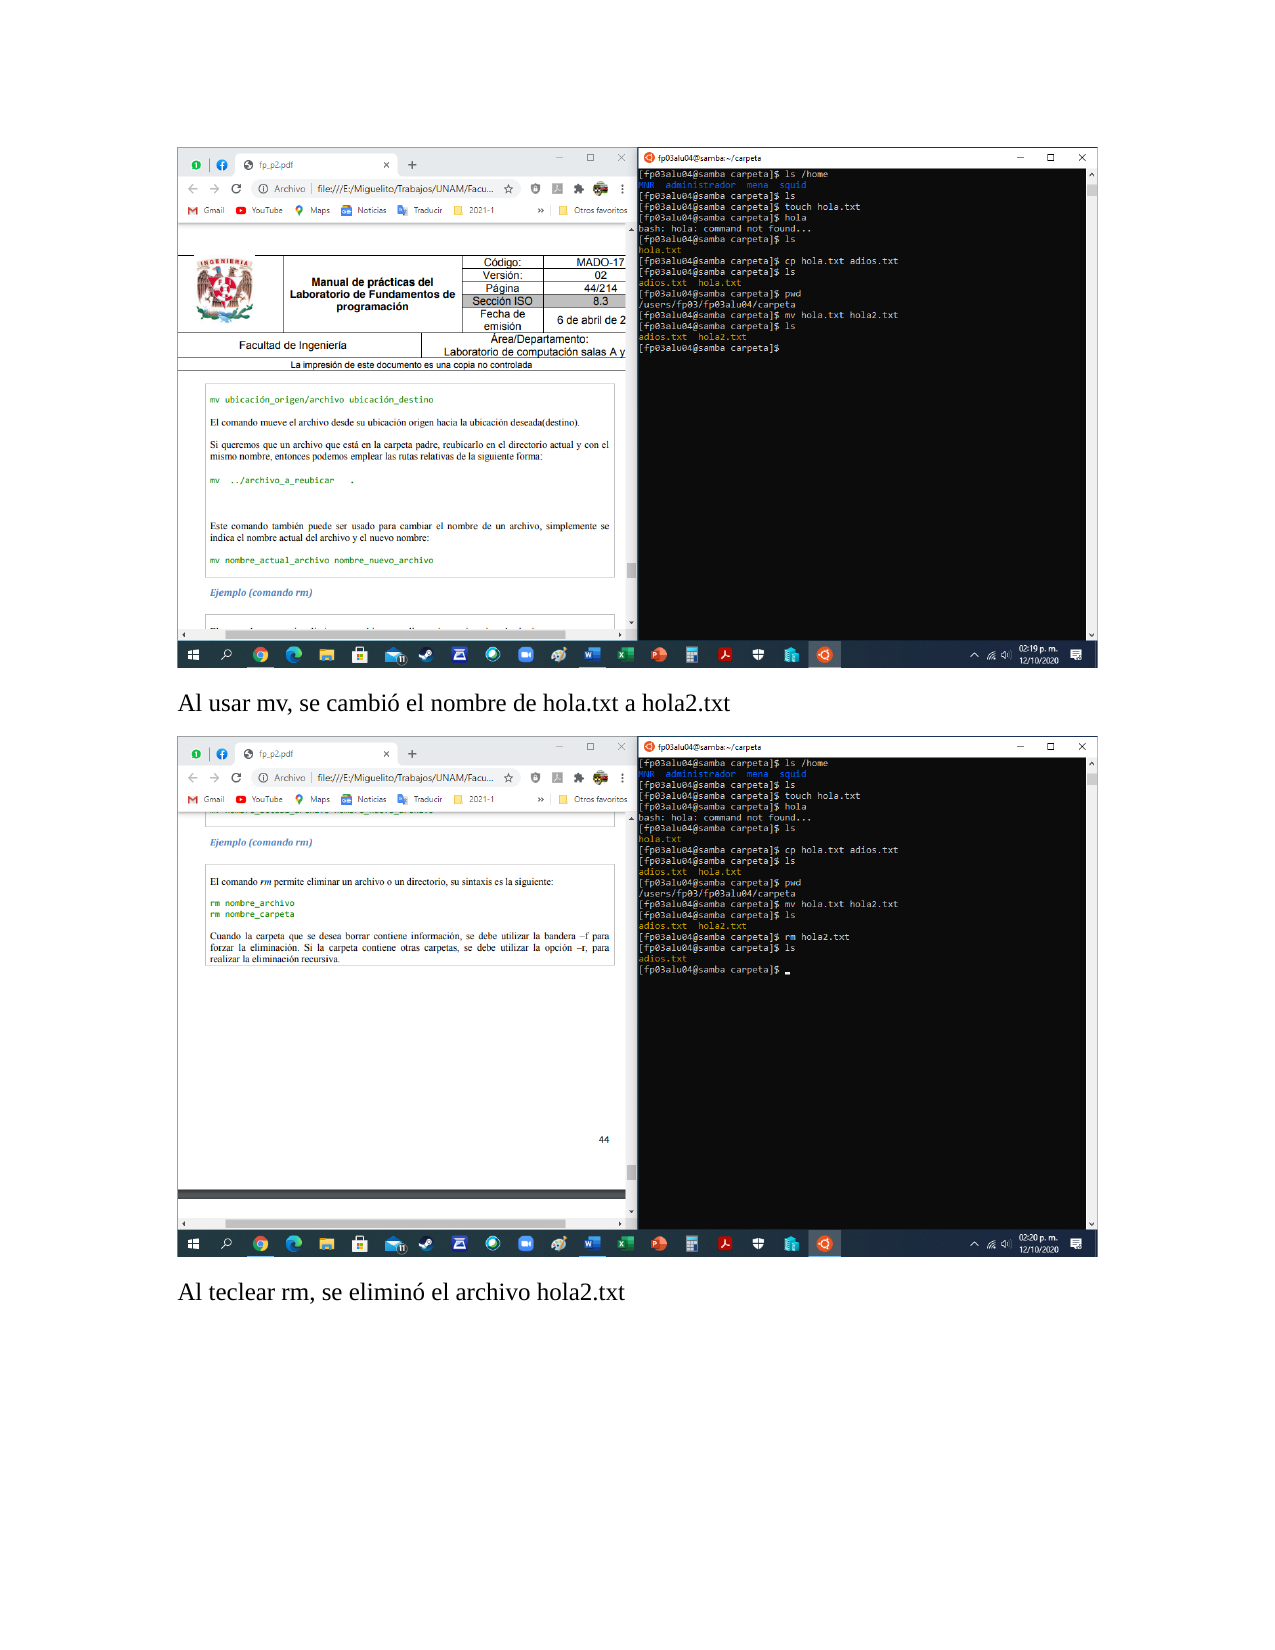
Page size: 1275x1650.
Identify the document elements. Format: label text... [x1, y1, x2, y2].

text Al usar mv, se cambió el nombre de hola.txt a hola2.txt [177, 688, 1098, 717]
picture [177, 147, 1098, 668]
picture [177, 736, 1098, 1257]
text Al teclear rm, se eliminó el archivo hola2.txt [177, 1277, 1098, 1306]
